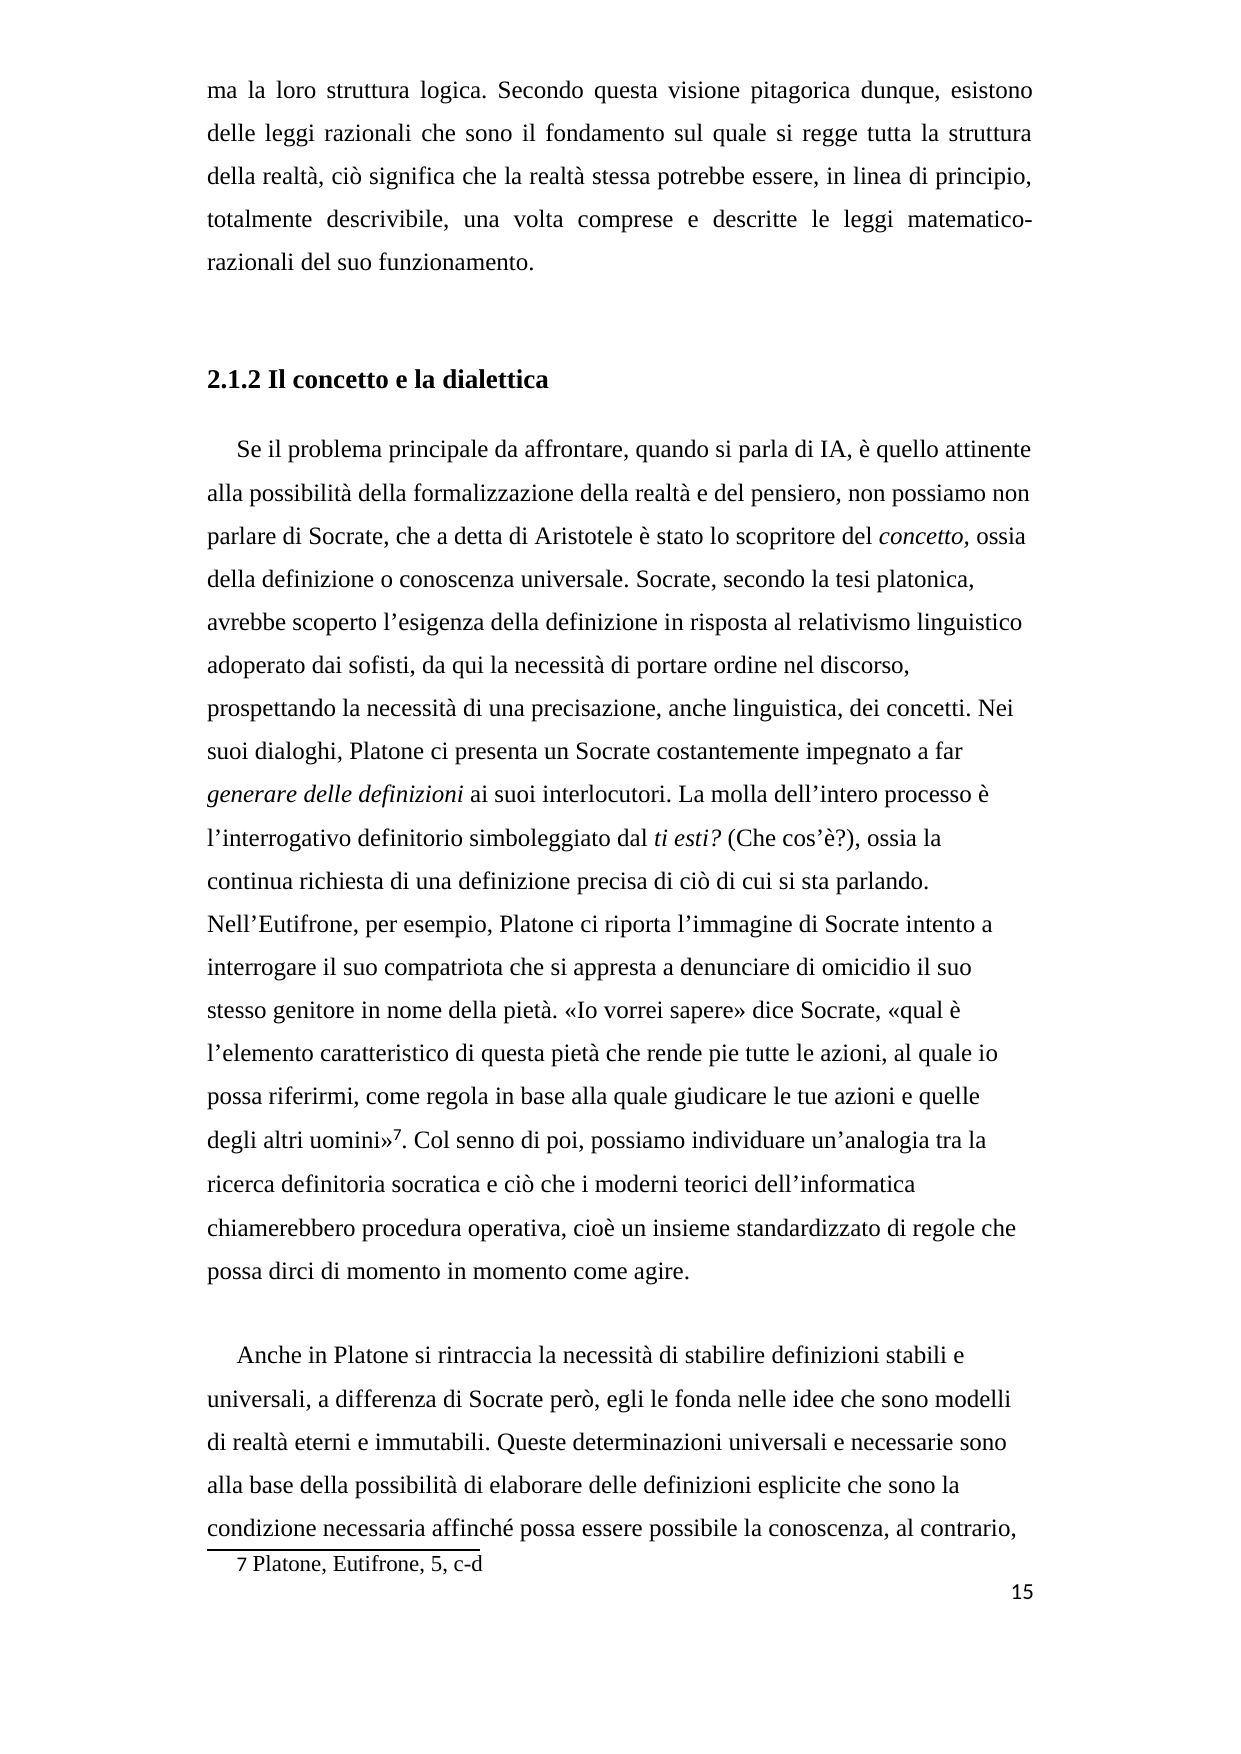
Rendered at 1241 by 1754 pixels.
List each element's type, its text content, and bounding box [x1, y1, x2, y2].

text Se il problema principale da affrontare, quando si parla di IA, è quello attinente alla possibilità della formalizzazione della realtà e del pensiero, non possiamo non parlare di Socrate, che a detta di Aristotele è stato lo scopritore del concetto, ossia della definizione o conoscenza universale. Socrate, secondo la tesi platonica, avrebbe scoperto l’esigenza della definizione in risposta al relativismo linguistico adoperato dai sofisti, da qui la necessità di portare ordine nel discorso, prospettando la necessità di una precisazione, anche linguistica, dei concetti. Nei suoi dialoghi, Platone ci presenta un Socrate costantemente impegnato a far generare delle definizioni ai suoi interlocutori. La molla dell’intero processo è l’interrogativo definitorio simboleggiato dal ti esti? (Che cos’è?), ossia la continua richiesta di una definizione precisa di ciò di cui si sta parlando. Nell’Eutifrone, per esempio, Platone ci riporta l’immagine di Socrate intento a interrogare il suo compatriota che si appresta a denunciare di omicidio il suo stesso genitore in nome della pietà. «Io vorrei sapere» dice Socrate, «qual è l’elemento caratteristico di questa pietà che rende pie tutte le azioni, al quale io possa riferirmi, come regola in base alla quale giudicare le tue azioni e quelle degli altri uomini». Col senno di poi, possiamo individuare un’analogia tra la ricerca definitoria socratica e ciò che i moderni teorici dell’informatica chiamerebbero procedura operativa, cioè un insieme standardizzato di regole che possa dirci di momento in momento come agire. [207, 434, 1033, 1284]
subtitle 2.1.2 Il concetto e la dialettica [207, 363, 1033, 394]
text Anche in Platone si rintraccia la necessità di stabilire definizioni stabili e universali, a differenza di Socrate però, egli le fonda nelle idee che sono modelli di realtà eterni e immutabili. Queste determinazioni universali e necessarie sono alla base della possibilità di elaborare delle definizioni esplicite che sono la condizione necessaria affinché possa essere possibile la conoscenza, al contrario, [207, 1341, 1033, 1542]
text Platone, Eutifrone, 5, c-d [207, 1550, 1033, 1577]
text ma la loro struttura logica. Secondo questa visione pitagorica dunque, esistono delle leggi razionali che sono il fondamento sul quale si regge tutta la struttura della realtà, ciò significa che la realtà stessa potrebbe essere, in linea di principio, totalmente descrivibile, una volta comprese e descritte le leggi matematico-razionali del suo funzionamento. [207, 75, 1033, 276]
